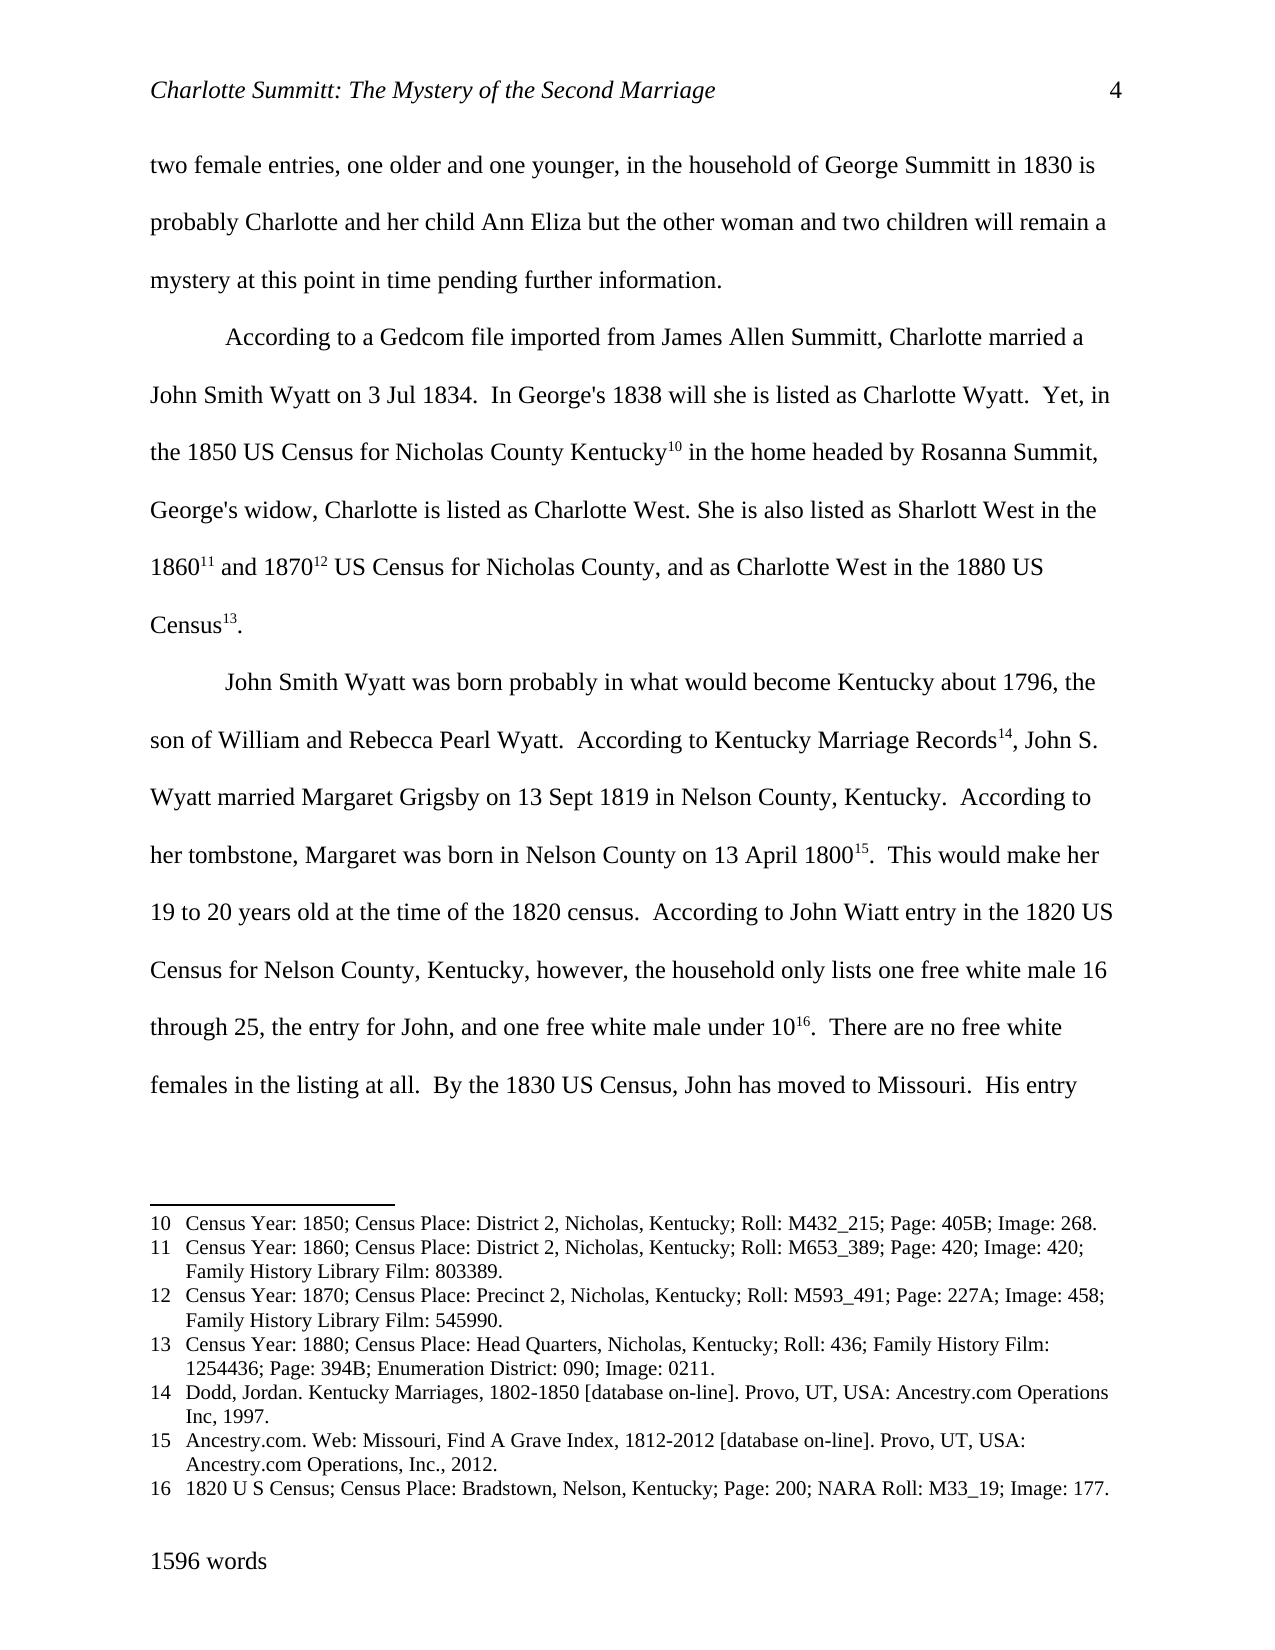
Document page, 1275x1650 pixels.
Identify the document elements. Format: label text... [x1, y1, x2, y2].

text Ancestry.com. Web: Missouri, Find A Grave Index, 1812-2012 [database on-line]. Provo, UT, USA: Ancestry.com Operations, Inc., 2012. [150, 1428, 1125, 1476]
text According to a Gedcom file imported from James Allen Summitt, Charlotte married a John Smith Wyatt on 3 Jul 1834. In George's 1838 will she is listed as Charlotte Wyatt. Yet, in the 1850 US Census for Nicholas County Kentucky in the home headed by Rosanna Summit, George's widow, Charlotte is listed as Charlotte West. She is also listed as Sharlott West in the 1860 and 1870 US Census for Nicholas County, and as Charlotte West in the 1880 US Census. [150, 322, 1125, 639]
text Michael appears to have died, however, before the 1830 census. Though there is no entry for either Michael or Charlotte West in the 1830 Census, the entry for George Summitt lists one male between the ages of sixty and seventy, one female between the ages of sixty and seventy, one female between the ages of thirty and forty, one female between the ages of twenty and thirty, one male between the ages of ten and fifteen, and two females between the ages of five and ten. If Michael died, it is possible and highly probable that Charlotte and any children would have moved back with her parents in the immediate time period after his death. This would have probably made her the one female between the ages of twenty and thirty and Ann Eliza would have been one of the two females between the ages of five and ten. The slightly older female living in the house with two other children, a young boy between ten and fifteen and a young female between five and ten could have been Malinda Summitt Ashbrook and her children. Malinda had two children the right ages at that point in time and might have been pregnant with her third who was born in 1830 giving her a reason to be at her parents home awaiting the birth. A search of the 1830 US Census, however turns up an entry for Andrew A. Ashbrook with one male age thirty to thirty-nine, one female age thirty to thirty-nine, one male age fifteen to nineteen, one male age five to nine, one female age five to nine, and two males under five. This would indicate that the slightly older female than the one we are suggesting was Charlotte was not Malinda as she was at her home with her husband there in Nicholas County. We can also be relatively sure that this woman was not Minerva Storey Summitt, the wife of Jacob, not was she Nancy Johnson Summitt, the wife of Elijah, as they are also listed as being in the households of their husbands there in Nicholas County. Margaret Ricketts Summitt, the wife of John Robert, is listed in the 1830 US Census in Fleming County with her husband. Mariah Barnett Summitt, wife of James, might be a possibility. At this point in time no entry for James has been found in the 1830 Census but an examination of the ages of the children don't match up with the known children of the couple. The results of this examination suggest that the two female entries, one older and one younger, in the household of George Summitt in 1830 is probably Charlotte and her child Ann Eliza but the other woman and two children will remain a mystery at this point in time pending further information. [150, 150, 1125, 294]
text John Smith Wyatt was born probably in what would become Kentucky about 1796, the son of William and Rebecca Pearl Wyatt. According to Kentucky Marriage Records, John S. Wyatt married Margaret Grigsby on 13 Sept 1819 in Nelson County, Kentucky. According to her tombstone, Margaret was born in Nelson County on 13 April 1800. This would make her 19 to 20 years old at the time of the 1820 census. According to John Wiatt entry in the 1820 US Census for Nelson County, Kentucky, however, the household only lists one free white male 16 through 25, the entry for John, and one free white male under 10. There are no free white females in the listing at all. By the 1830 US Census, John has moved to Missouri. His entry [150, 667, 1125, 1099]
text Census Year: 1850; Census Place: District 2, Nicholas, Kentucky; Roll: M432_215; Page: 405B; Image: 268. [150, 1211, 1125, 1235]
text Census Year: 1860; Census Place: District 2, Nicholas, Kentucky; Roll: M653_389; Page: 420; Image: 420; Family History Library Film: 803389. [150, 1235, 1125, 1283]
text Dodd, Jordan. Kentucky Marriages, 1802-1850 [database on-line]. Provo, UT, USA: Ancestry.com Operations Inc, 1997. [150, 1380, 1125, 1428]
text 1820 U S Census; Census Place: Bradstown, Nelson, Kentucky; Page: 200; NARA Roll: M33_19; Image: 177. [150, 1476, 1125, 1500]
text Census Year: 1870; Census Place: Precinct 2, Nicholas, Kentucky; Roll: M593_491; Page: 227A; Image: 458; Family History Library Film: 545990. [150, 1283, 1125, 1332]
text Census Year: 1880; Census Place: Head Quarters, Nicholas, Kentucky; Roll: 436; Family History Film: 1254436; Page: 394B; Enumeration District: 090; Image: 0211. [150, 1332, 1125, 1380]
